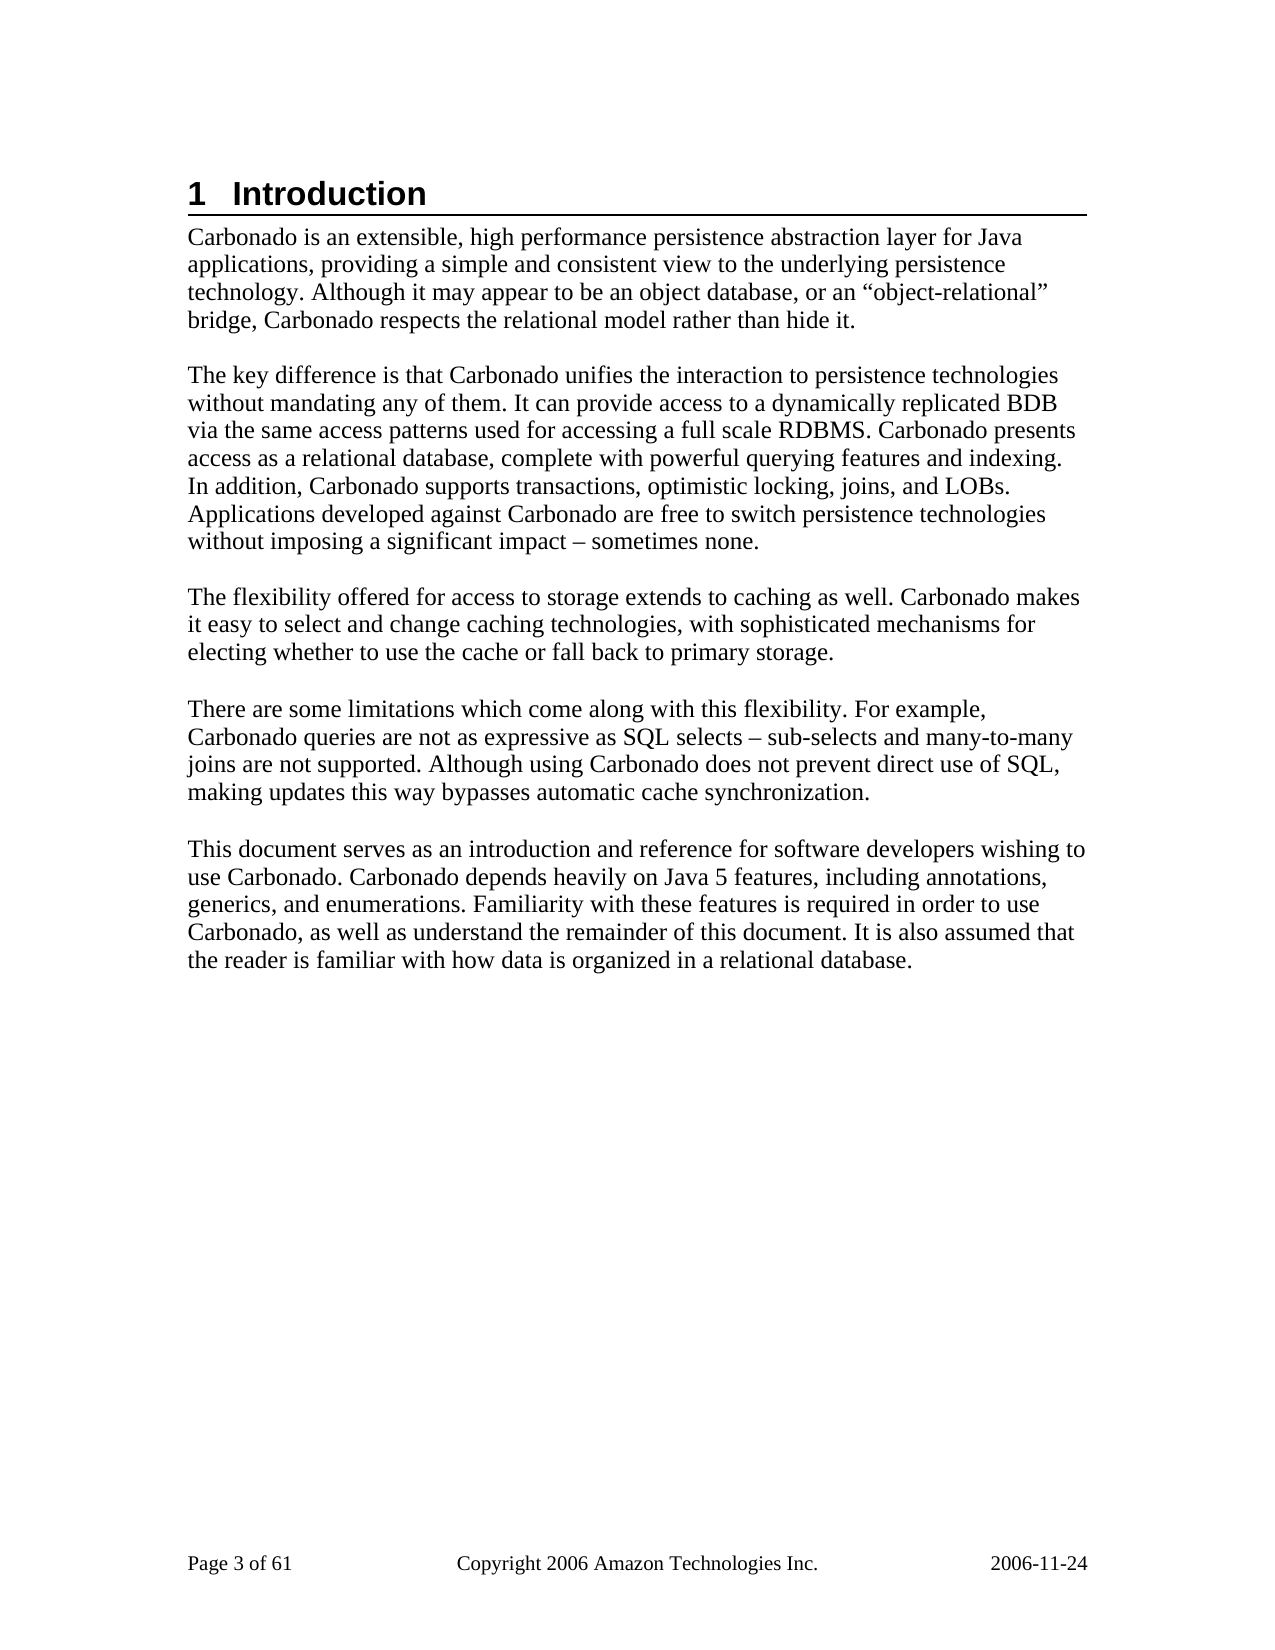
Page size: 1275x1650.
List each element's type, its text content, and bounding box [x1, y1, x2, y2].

text Carbonado is an extensible, high performance persistence abstraction layer for Java applications, providing a simple and consistent view to the underlying persistence technology. Although it may appear to be an object database, or an “object-relational” bridge, Carbonado respects the relational model rather than hide it. [187, 223, 1087, 333]
text The key difference is that Carbonado unifies the interaction to persistence technologies without mandating any of them. It can provide access to a dynamically replicated BDB via the same access patterns used for accessing a full scale RDBMS. Carbonado presents access as a relational database, complete with powerful querying features and indexing. In addition, Carbonado supports transactions, optimistic locking, joins, and LOBs. Applications developed against Carbonado are free to switch persistence technologies without imposing a significant impact – sometimes none. [187, 361, 1087, 555]
text There are some limitations which come along with this flexibility. For example, Carbonado queries are not as expressive as SQL selects – sub-selects and many-to-many joins are not supported. Although using Carbonado does not prevent direct use of SQL, making updates this way bypasses automatic cache synchronization. [187, 695, 1087, 806]
text This document serves as an introduction and reference for software developers wishing to use Carbonado. Carbonado depends heavily on Java 5 features, including annotations, generics, and enumerations. Familiarity with these features is required in order to use Carbonado, as well as understand the remainder of this document. It is also assumed that the reader is familiar with how data is organized in a relational database. [187, 835, 1087, 974]
subtitle Introduction [187, 175, 1087, 216]
text The flexibility offered for access to storage extends to caching as well. Carbonado makes it easy to select and change caching technologies, with sophisticated mechanisms for electing whether to use the cache or fall back to primary storage. [187, 583, 1087, 666]
